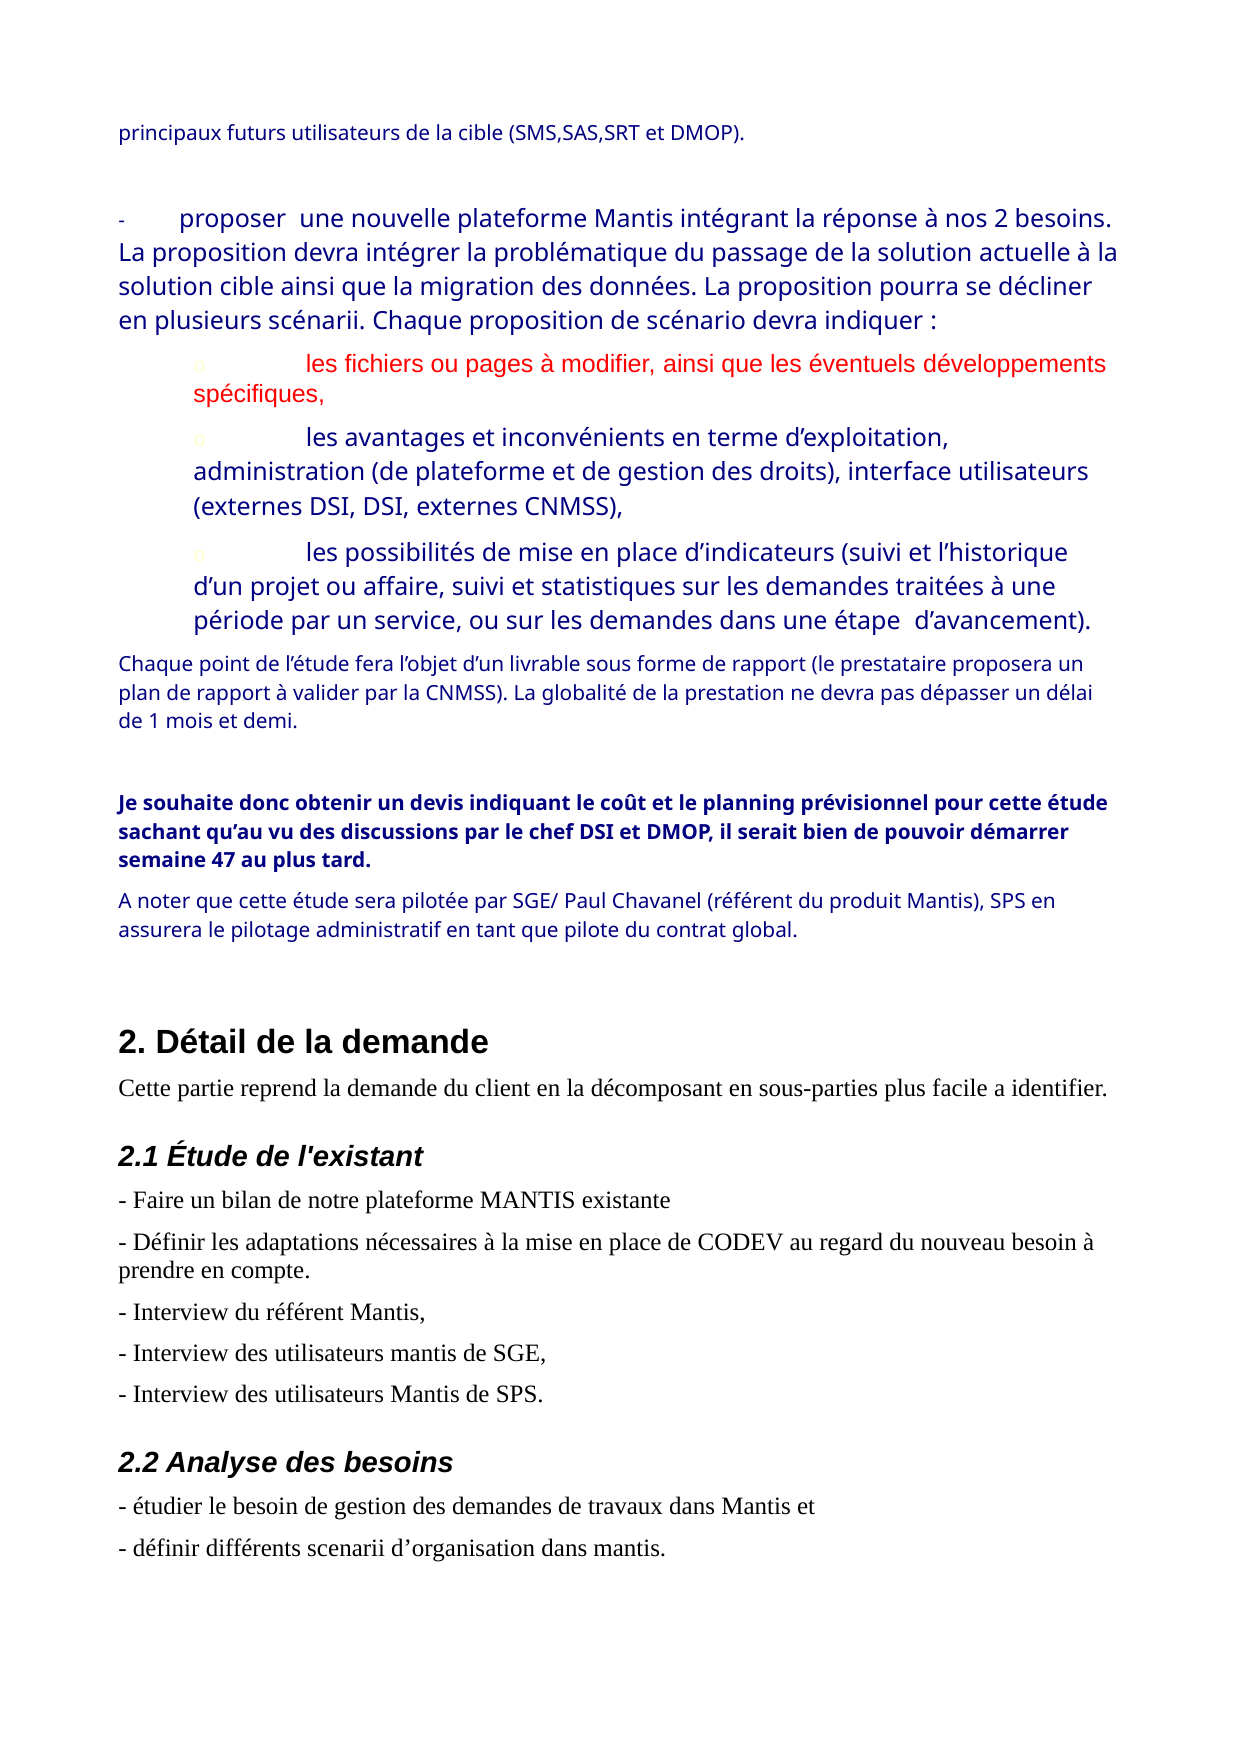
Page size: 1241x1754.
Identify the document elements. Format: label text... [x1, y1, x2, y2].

text - Interview des utilisateurs mantis de SGE, [118, 1338, 1122, 1367]
text o les avantages et inconvénients en terme d’exploitation, administration (de plateforme et de gestion des droits), interface utilisateurs (externes DSI, DSI, externes CNMSS), [193, 420, 1122, 522]
text - Faire un bilan de notre plateforme MANTIS existante [118, 1185, 1122, 1214]
text - définir différents scenarii d’organisation dans mantis. [118, 1533, 1122, 1561]
text - étudier le besoin de gestion des demandes de travaux dans Mantis et [118, 1491, 1122, 1520]
text - Interview des utilisateurs Mantis de SPS. [118, 1379, 1122, 1408]
text - Interview du référent Mantis, [118, 1297, 1122, 1325]
subtitle 2.2 Analyse des besoins [118, 1445, 1122, 1479]
text Chaque point de l’étude fera l’objet d’un livrable sous forme de rapport (le prestataire proposera un plan de rapport à valider par la CNMSS). La globalité de la prestation ne devra pas dépasser un délai de 1 mois et demi. [118, 649, 1122, 735]
subtitle 2. Détail de la demande [118, 1022, 1122, 1061]
text - proposer une nouvelle plateforme Mantis intégrant la réponse à nos 2 besoins. La proposition devra intégrer la problématique du passage de la solution actuelle à la solution cible ainsi que la migration des données. La proposition pourra se décliner en plusieurs scénarii. Chaque proposition de scénario devra indiquer : [118, 200, 1122, 337]
text - Définir les adaptations nécessaires à la mise en place de CODEV au regard du nouveau besoin à prendre en compte. [118, 1227, 1122, 1284]
text o les fichiers ou pages à modifier, ainsi que les éventuels développements spécifiques, [193, 349, 1122, 407]
text Je souhaite donc obtenir un devis indiquant le coût et le planning prévisionnel pour cette étude sachant qu’au vu des discussions par le chef DSI et DMOP, il serait bien de pouvoir démarrer semaine 47 au plus tard. [118, 788, 1122, 874]
text o les possibilités de mise en place d’indicateurs (suivi et l’historique d’un projet ou affaire, suivi et statistiques sur les demandes traitées à une période par un service, ou sur les demandes dans une étape d’avancement). [193, 535, 1122, 637]
text A noter que cette étude sera pilotée par SGE/ Paul Chavanel (référent du produit Mantis), SPS en assurera le pilotage administratif en tant que pilote du contrat global. [118, 886, 1122, 943]
text principaux futurs utilisateurs de la cible (SMS,SAS,SRT et DMOP). [118, 118, 1122, 147]
text Cette partie reprend la demande du client en la décomposant en sous-parties plus facile a identifier. [118, 1073, 1122, 1102]
subtitle 2.1 Étude de l'existant [118, 1139, 1122, 1173]
